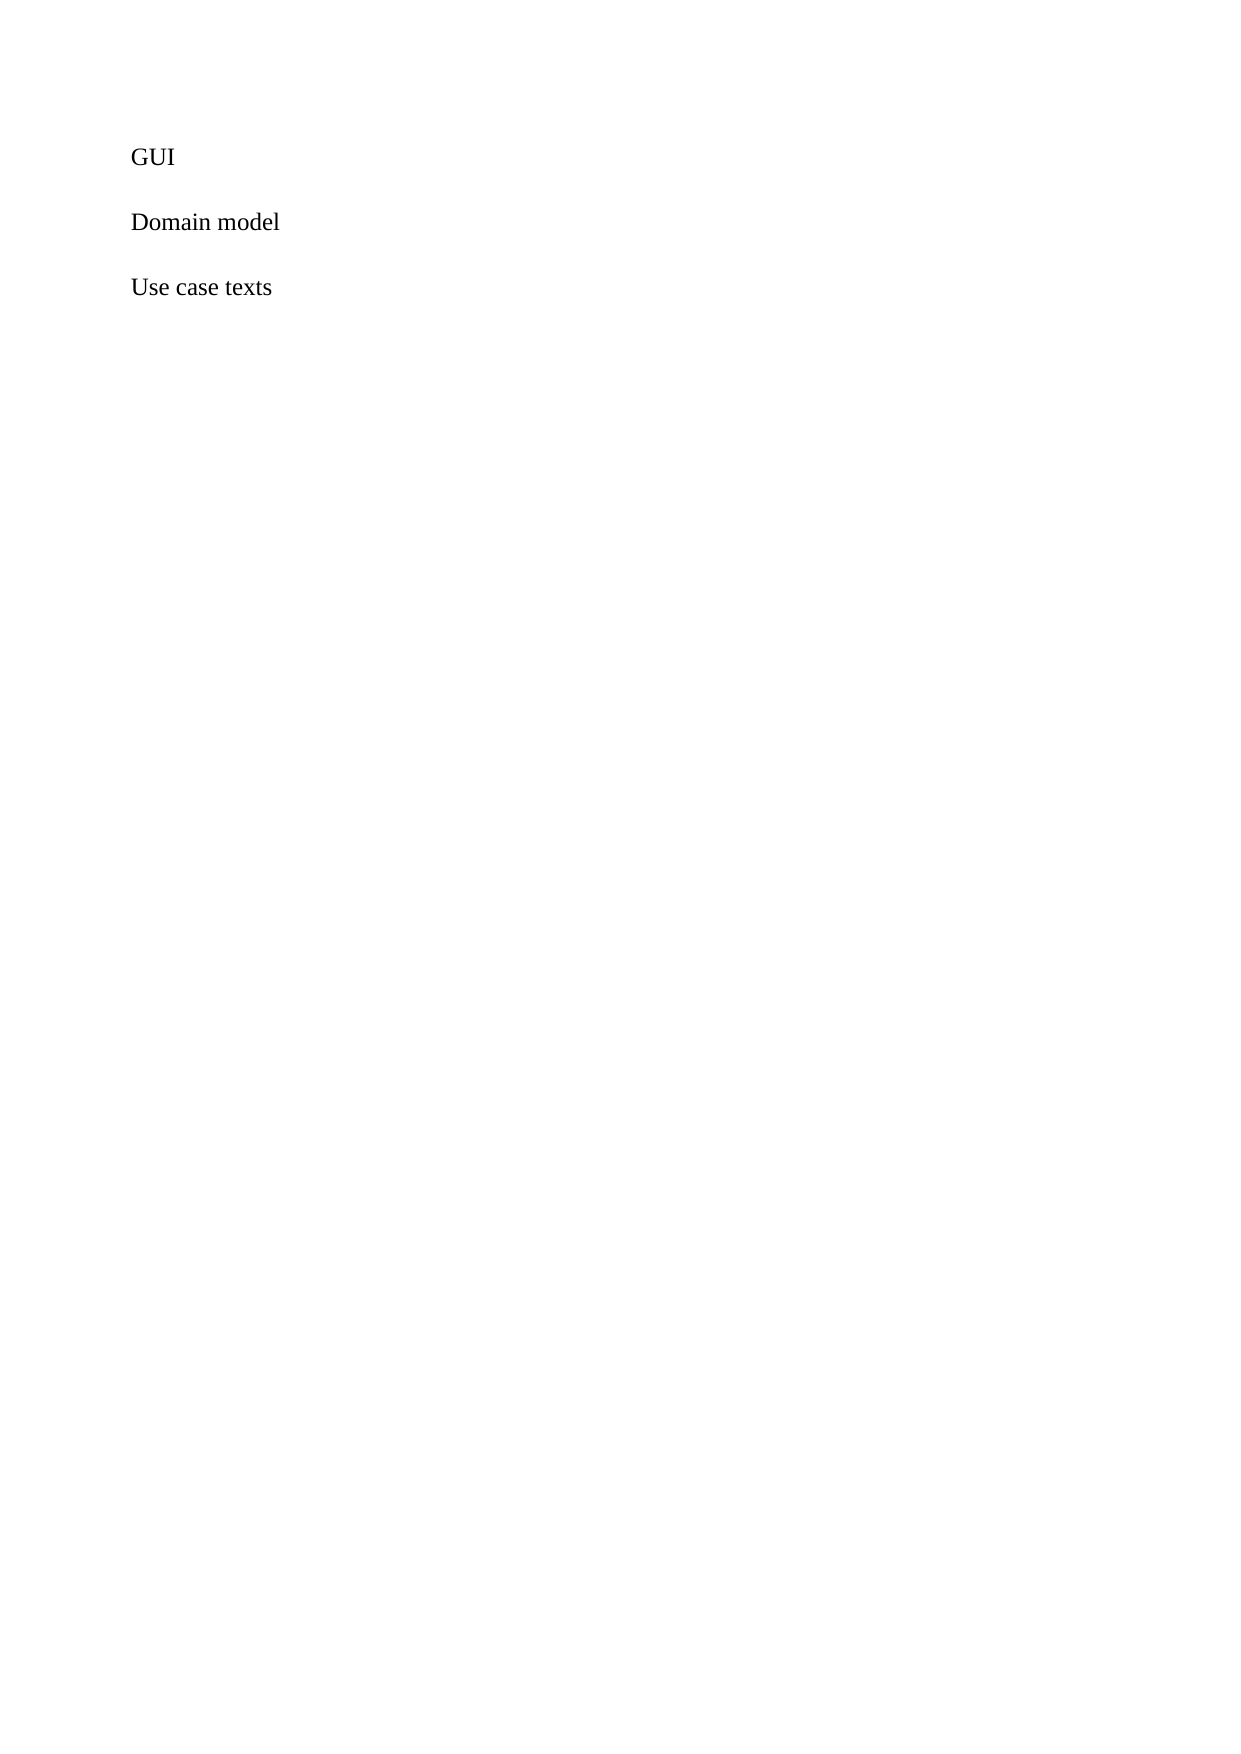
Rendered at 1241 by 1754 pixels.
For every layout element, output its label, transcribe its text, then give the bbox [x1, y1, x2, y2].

text Domain model [118, 207, 1122, 235]
text GUI [118, 142, 1122, 171]
text Use case texts [118, 272, 1122, 300]
